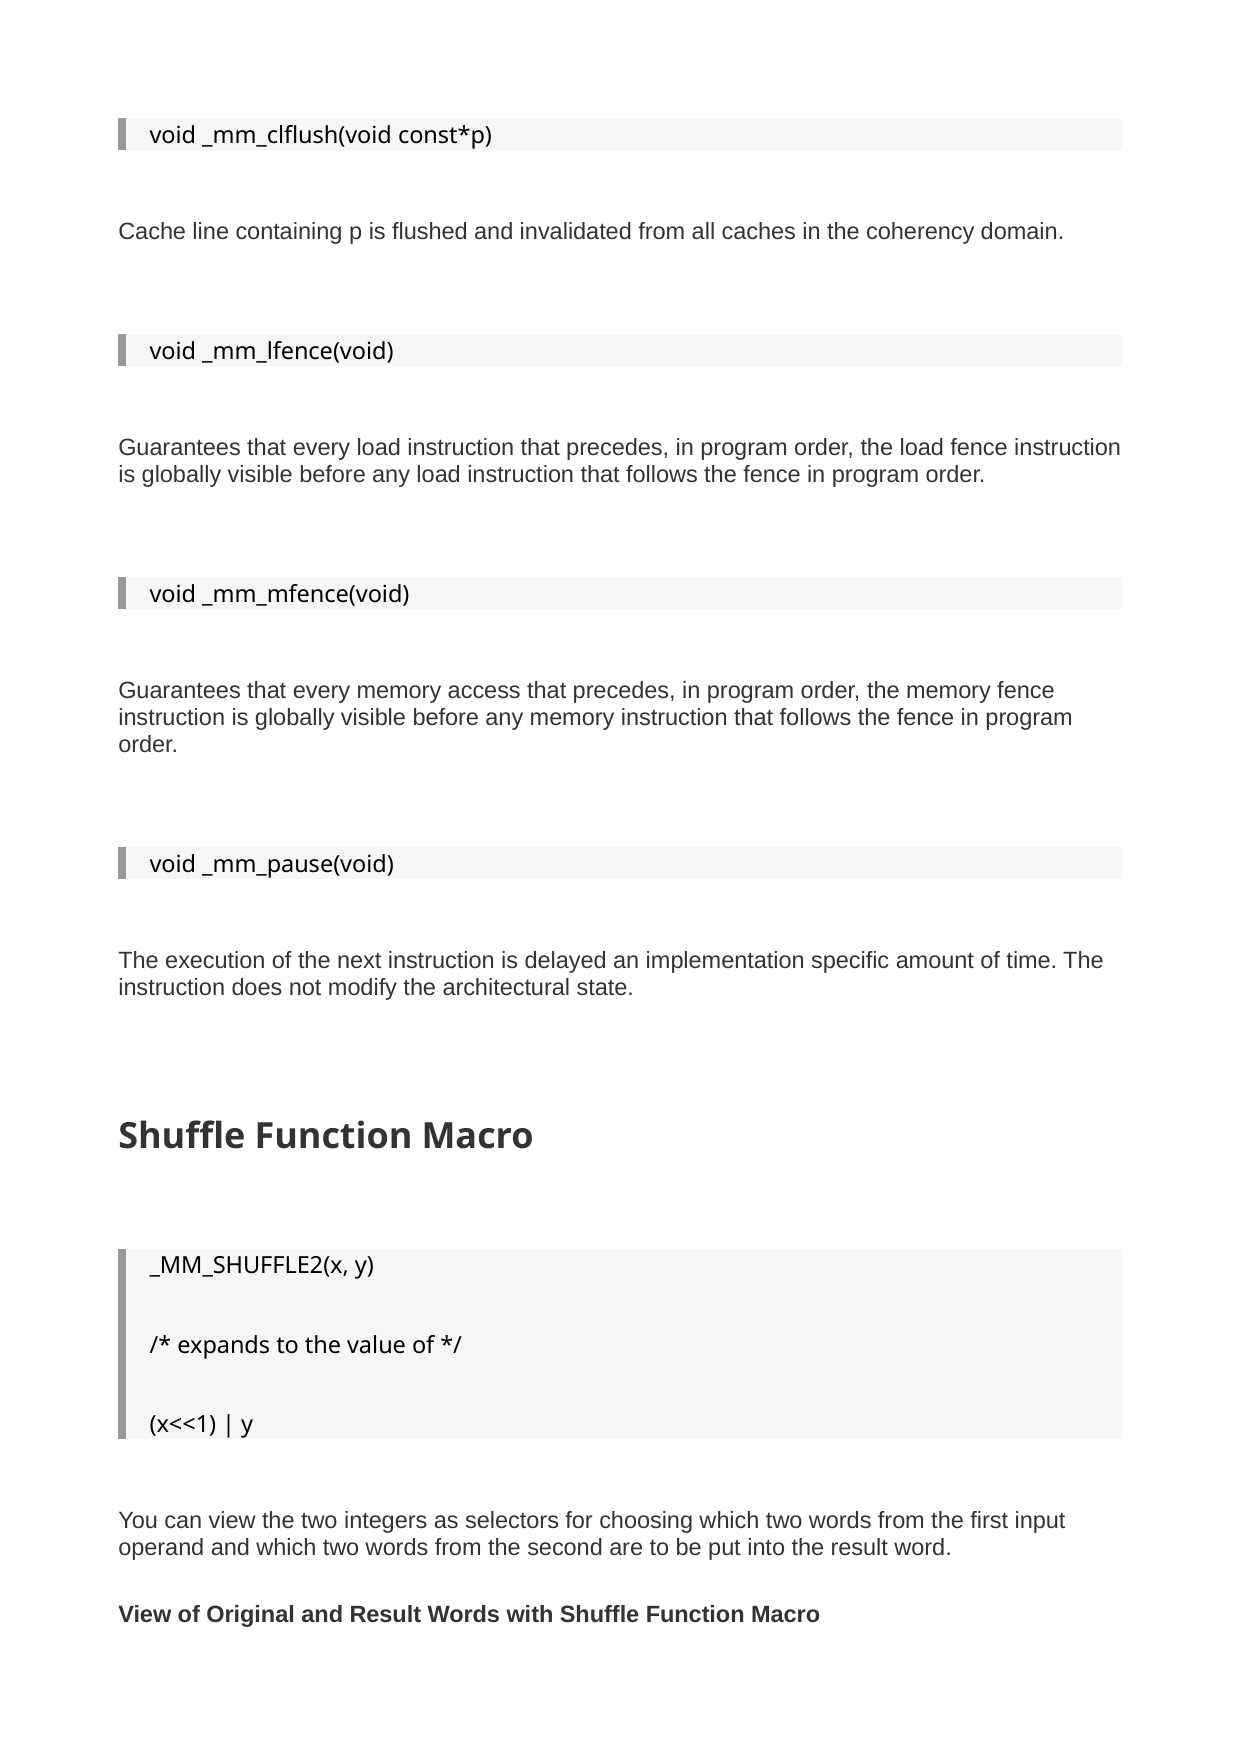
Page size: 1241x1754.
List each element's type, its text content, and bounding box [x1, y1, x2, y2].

text void _mm_mfence(void) [126, 577, 1122, 609]
text You can view the two integers as selectors for choosing which two words from the first input operand and which two words from the second are to be put into the result word. [118, 1507, 1122, 1560]
text Cache line containing p is flushed and invalidated from all caches in the coherency domain. [118, 218, 1122, 244]
text Guarantees that every memory access that precedes, in program order, the memory fence instruction is globally visible before any memory instruction that follows the fence in program order. [118, 677, 1122, 757]
text The execution of the next instruction is delayed an implementation specific amount of time. The instruction does not modify the architectural state. [118, 946, 1122, 1000]
text _MM_SHUFFLE2(x, y) [126, 1249, 1122, 1281]
text View of Original and Result Words with Shuffle Function Macro [118, 1601, 1122, 1628]
text (x<<1) | y [126, 1407, 1122, 1439]
text /* expands to the value of */ [126, 1328, 1122, 1360]
text void _mm_lfence(void) [126, 334, 1122, 366]
text void _mm_pause(void) [126, 847, 1122, 879]
text Guarantees that every load instruction that precedes, in program order, the load fence instruction is globally visible before any load instruction that follows the fence in program order. [118, 434, 1122, 487]
text void _mm_clflush(void const*p) [126, 118, 1122, 150]
subtitle Shuffle Function Macro [118, 1110, 1122, 1159]
